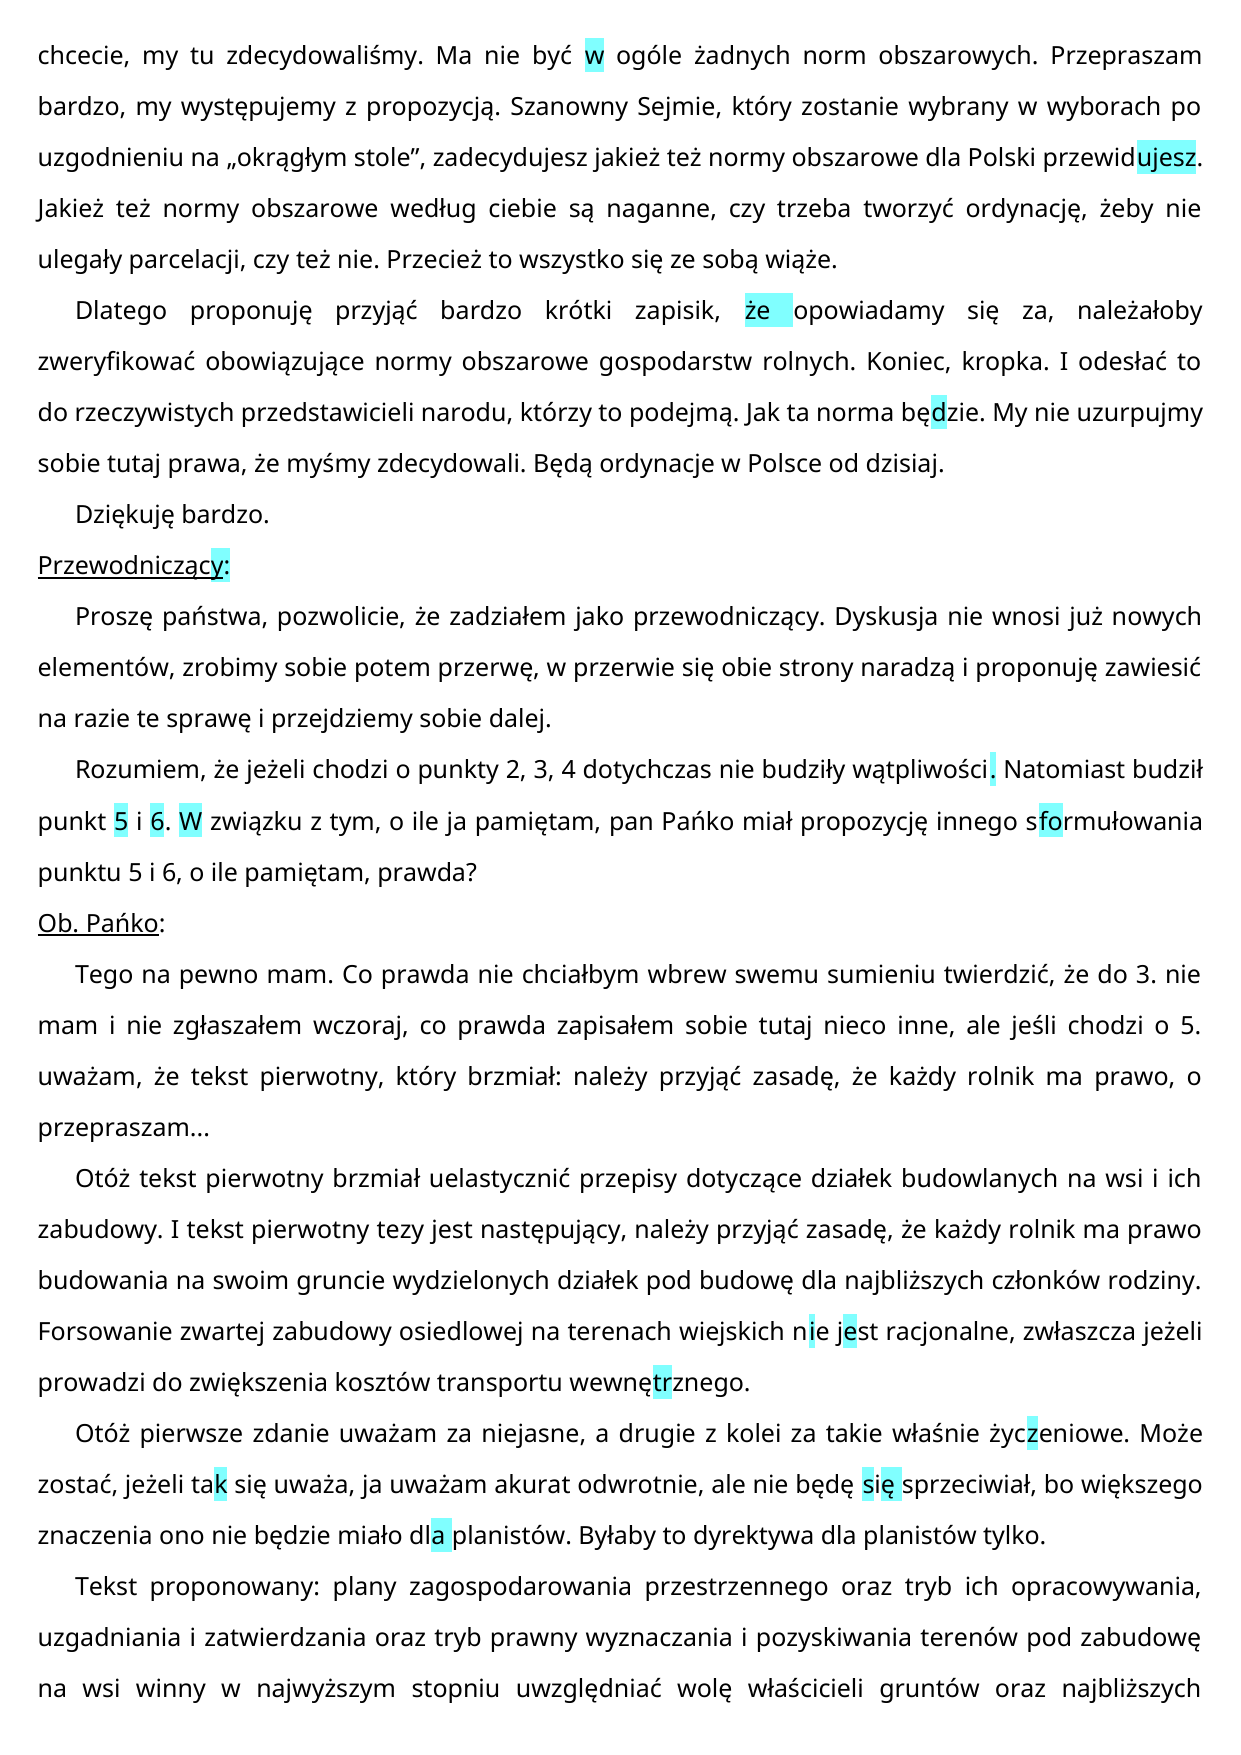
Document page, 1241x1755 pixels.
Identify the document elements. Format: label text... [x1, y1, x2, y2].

text Dlatego proponuję przyjąć bardzo krótki zapisik, że opowiadamy się za, należałoby zweryfikować obowiązujące normy obszarowe gospodarstw rolnych. Koniec, kropka. I odesłać to do rzeczywistych przedstawicieli narodu, którzy to podejmą. Jak ta norma będzie. My nie uzurpujmy sobie tutaj prawa, że myśmy zdecydowali. Będą ordynacje w Polsce od dzisiaj. [37, 293, 1203, 480]
text chcecie, my tu zdecydowaliśmy. Ma nie być w ogóle żadnych norm obszarowych. Przepraszam bardzo, my występujemy z propozycją. Szanowny Sejmie, który zostanie wybrany w wyborach po uzgodnieniu na „okrągłym stole”, zadecydujesz jakież też normy obszarowe dla Polski przewidujesz. Jakież też normy obszarowe według ciebie są naganne, czy trzeba tworzyć ordynację, żeby nie ulegały parcelacji, czy też nie. Przecież to wszystko się ze sobą wiąże. [37, 37, 1203, 276]
text Proszę państwa, pozwolicie, że zadziałem jako przewodniczący. Dyskusja nie wnosi już nowych elementów, zrobimy sobie potem przerwę, w przerwie się obie strony naradzą i proponuję zawiesić na razie te sprawę i przejdziemy sobie dalej. [37, 599, 1203, 735]
text Tekst proponowany: plany zagospodarowania przestrzennego oraz tryb ich opracowywania, uzgadniania i zatwierdzania oraz tryb prawny wyznaczania i pozyskiwania terenów pod zabudowę na wsi winny w najwyższym stopniu uwzględniać wolę właścicieli gruntów oraz najbliższych [37, 1569, 1203, 1705]
text Dziękuję bardzo. [37, 497, 1203, 531]
text Ob. Pańko: [37, 905, 1203, 939]
text Tego na pewno mam. Co prawda nie chciałbym wbrew swemu sumieniu twierdzić, że do 3. nie mam i nie zgłaszałem wczoraj, co prawda zapisałem sobie tutaj nieco inne, ale jeśli chodzi o 5. uważam, że tekst pierwotny, który brzmiał: należy przyjąć zasadę, że każdy rolnik ma prawo, o przepraszam... [37, 956, 1203, 1143]
text Rozumiem, że jeżeli chodzi o punkty 2, 3, 4 dotychczas nie budziły wątpliwości. Natomiast budził punkt 5 i 6. W związku z tym, o ile ja pamiętam, pan Pańko miał propozycję innego sformułowania punktu 5 i 6, o ile pamiętam, prawda? [37, 752, 1203, 888]
text Otóż tekst pierwotny brzmiał uelastycznić przepisy dotyczące działek budowlanych na wsi i ich zabudowy. I tekst pierwotny tezy jest następujący, należy przyjąć zasadę, że każdy rolnik ma prawo budowania na swoim gruncie wydzielonych działek pod budowę dla najbliższych członków rodziny. Forsowanie zwartej zabudowy osiedlowej na terenach wiejskich nie jest racjonalne, zwłaszcza jeżeli prowadzi do zwiększenia kosztów transportu wewnętrznego. [37, 1160, 1203, 1399]
text Przewodniczący: [37, 548, 1203, 582]
text Otóż pierwsze zdanie uważam za niejasne, a drugie z kolei za takie właśnie życzeniowe. Może zostać, jeżeli tak się uważa, ja uważam akurat odwrotnie, ale nie będę się sprzeciwiał, bo większego znaczenia ono nie będzie miało dla planistów. Byłaby to dyrektywa dla planistów tylko. [37, 1416, 1203, 1552]
